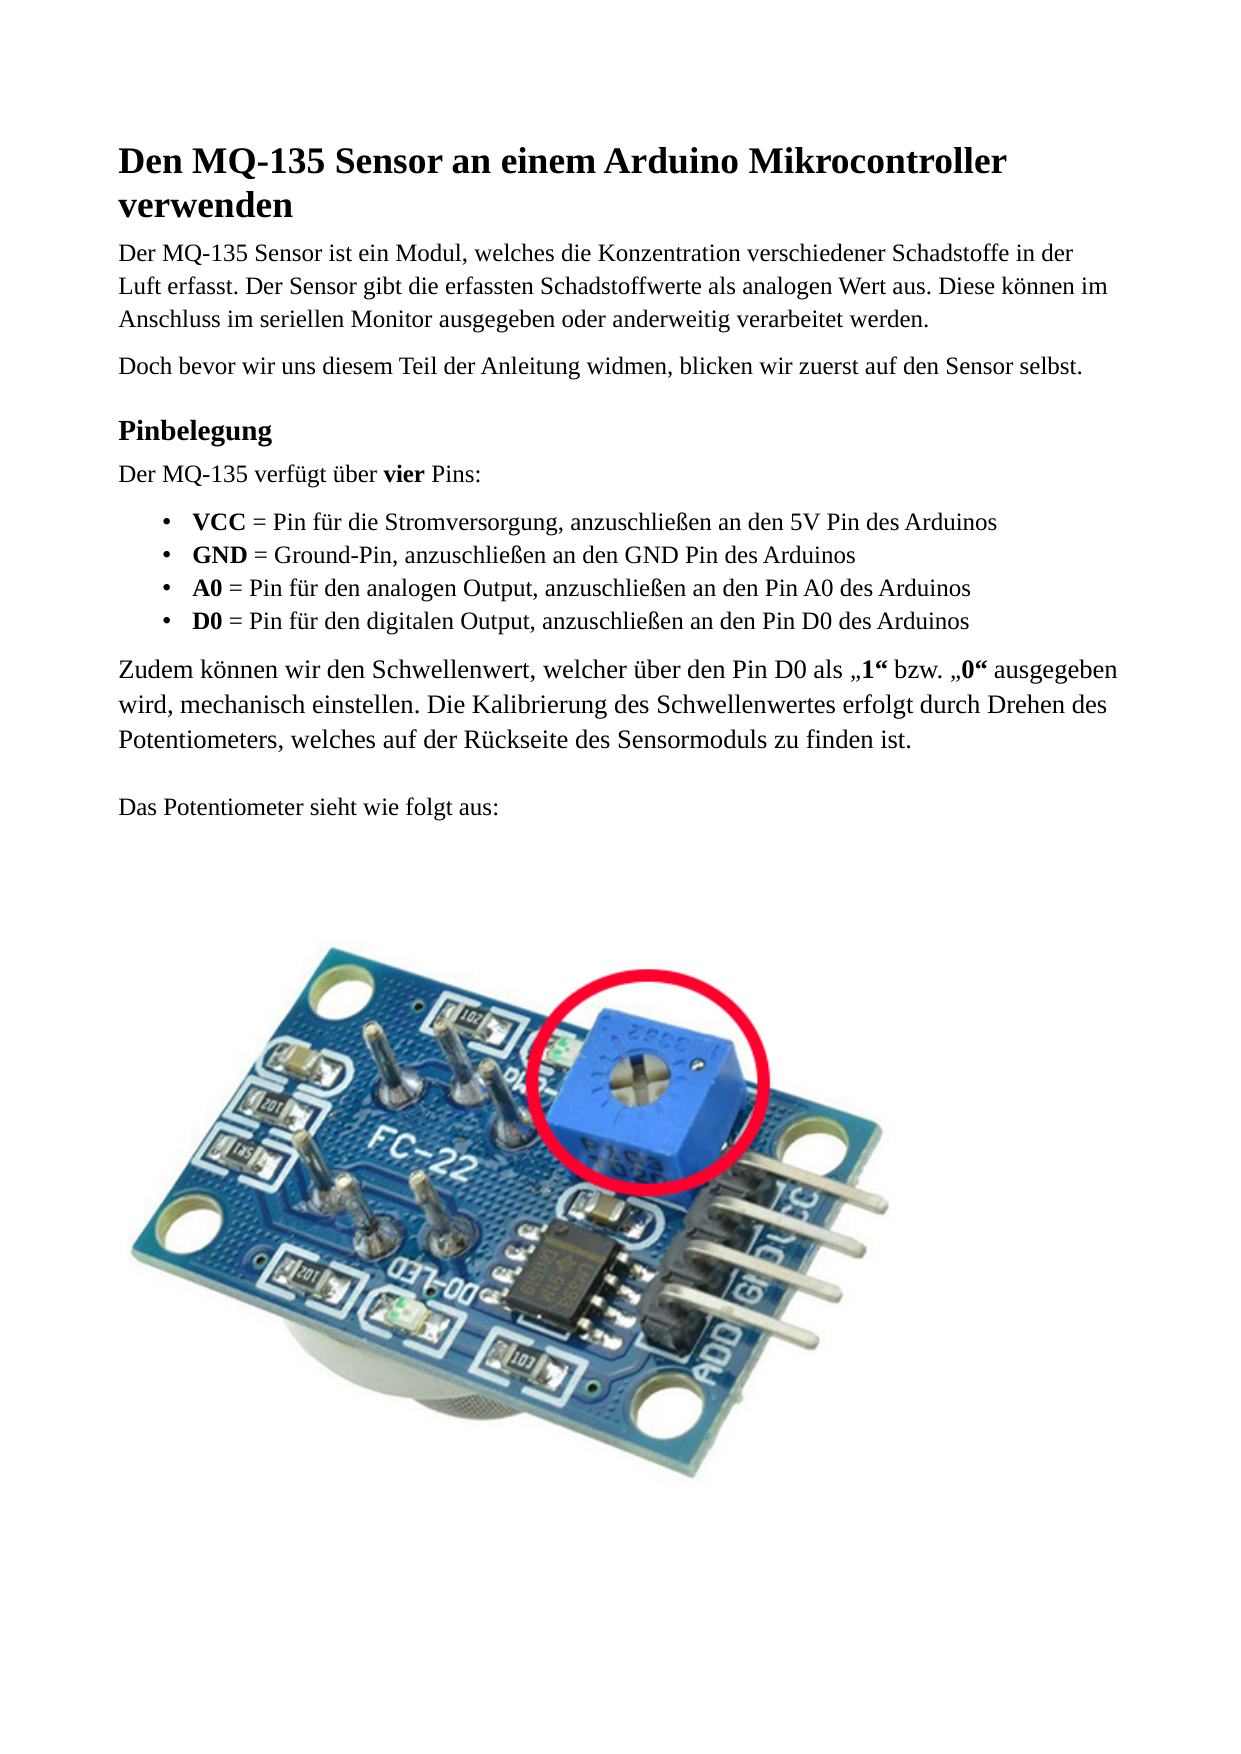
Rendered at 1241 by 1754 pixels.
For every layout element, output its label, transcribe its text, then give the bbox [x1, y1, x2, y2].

subtitle Den MQ-135 Sensor an einem Arduino Mikrocontroller verwenden [118, 139, 1122, 225]
list D0 = Pin für den digitalen Output, anzuschließen an den Pin D0 des Arduinos [162, 606, 1122, 635]
list A0 = Pin für den analogen Output, anzuschließen an den Pin A0 des Arduinos [162, 573, 1122, 602]
list VCC = Pin für die Stromversorgung, anzuschließen an den 5V Pin des Arduinos [162, 507, 1122, 536]
text Der MQ-135 Sensor ist ein Modul, welches die Konzentration verschiedener Schadstoffe in der Luft erfasst. Der Sensor gibt die erfassten Schadstoffwerte als analogen Wert aus. Diese können im Anschluss im seriellen Monitor ausgegeben oder anderweitig verarbeitet werden. [118, 238, 1122, 332]
text Doch bevor wir uns diesem Teil der Anleitung widmen, blicken wir zuerst auf den Sensor selbst. [118, 351, 1122, 380]
text Das Potentiometer sieht wie folgt aus: [118, 759, 1122, 821]
list GND = Ground-Pin, anzuschließen an den GND Pin des Arduinos [162, 540, 1122, 569]
text Der MQ-135 verfügt über vier Pins: [118, 459, 1122, 488]
subtitle Pinbelegung [118, 413, 1122, 447]
picture [118, 825, 900, 1608]
text Zudem können wir den Schwellenwert, welcher über den Pin D0 als „1“ bzw. „0“ ausgegeben wird, mechanisch einstellen. Die Kalibrierung des Schwellenwertes erfolgt durch Drehen des Potentiometers, welches auf der Rückseite des Sensormoduls zu finden ist. [118, 654, 1122, 754]
